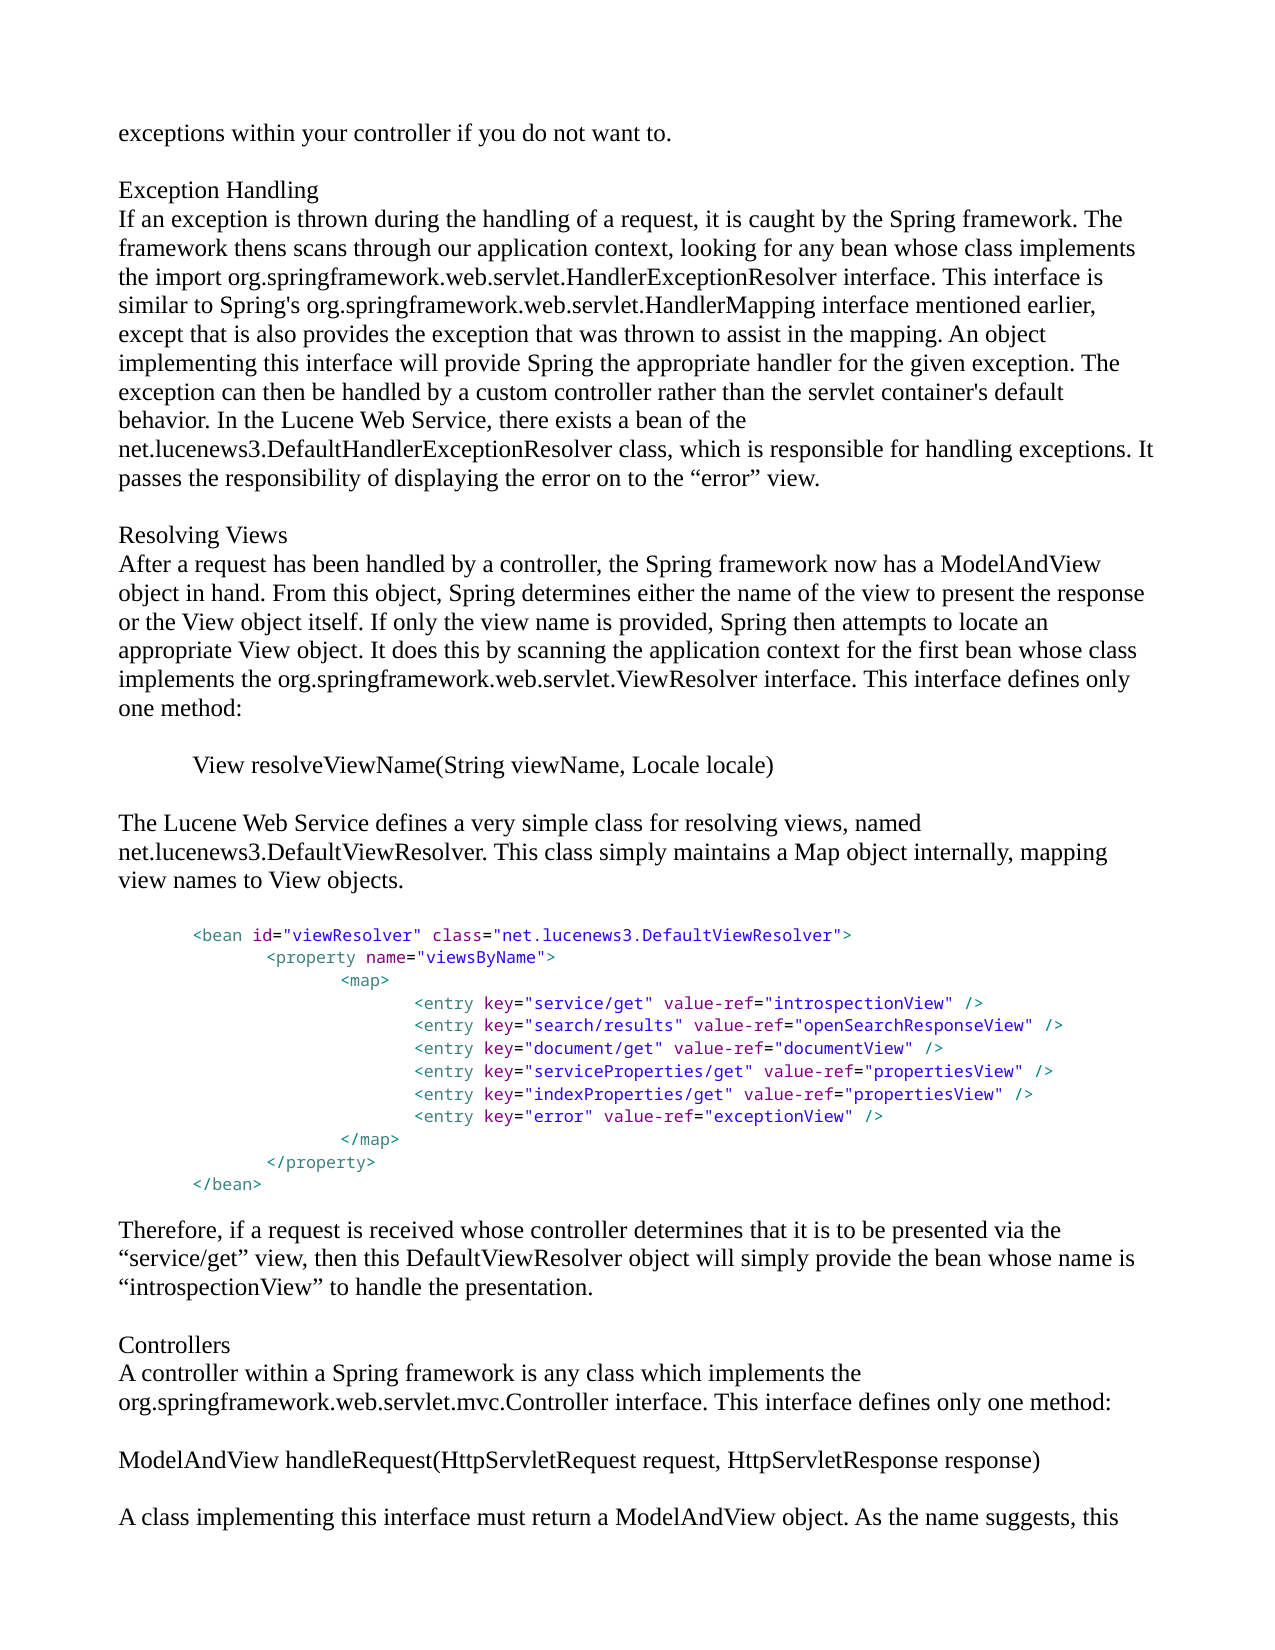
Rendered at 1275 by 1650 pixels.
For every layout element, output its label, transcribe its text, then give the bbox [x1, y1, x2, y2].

text <entry key="serviceProperties/get" value-ref="propertiesView" /> [118, 1059, 1157, 1082]
text <entry key="indexProperties/get" value-ref="propertiesView" /> [118, 1082, 1157, 1105]
text <entry key="service/get" value-ref="introspectionView" /> [118, 991, 1157, 1014]
text Resolving Views [118, 521, 1157, 549]
text If an exception is thrown during the handling of a request, it is caught by the Spring framework. The framework thens scans through our application context, looking for any bean whose class implements the import org.springframework.web.servlet.HandlerExceptionResolver interface. This interface is similar to Spring's org.springframework.web.servlet.HandlerMapping interface mentioned earlier, except that is also provides the exception that was thrown to assist in the mapping. An object implementing this interface will provide Spring the appropriate handler for the given exception. The exception can then be handled by a custom controller rather than the servlet container's default behavior. In the Lucene Web Service, there exists a bean of the net.lucenews3.DefaultHandlerExceptionResolver class, which is responsible for handling exceptions. It passes the responsibility of displaying the error on to the “error” view. [118, 204, 1157, 492]
text A class implementing this interface must return a ModelAndView object. As the name suggests, this [118, 1502, 1157, 1531]
text After a request has been handled by a controller, the Spring framework now has a ModelAndView object in hand. From this object, Spring determines either the name of the view to present the response or the View object itself. If only the view name is provided, Spring then attempts to locate an appropriate View object. It does this by scanning the application context for the first bean whose class implements the org.springframework.web.servlet.ViewResolver interface. This interface defines only one method: [118, 549, 1157, 722]
text Exception Handling [118, 176, 1157, 204]
text </property> [118, 1150, 1157, 1173]
text </bean> [118, 1173, 1157, 1196]
text <entry key="search/results" value-ref="openSearchResponseView" /> [118, 1014, 1157, 1037]
text The Lucene Web Service defines a very simple class for resolving views, named net.lucenews3.DefaultViewResolver. This class simply maintains a Map object internally, mapping view names to View objects. [118, 808, 1157, 894]
text A controller within a Spring framework is any class which implements the org.springframework.web.servlet.mvc.Controller interface. This interface defines only one method: [118, 1358, 1157, 1416]
text <map> [118, 968, 1157, 991]
text <entry key="document/get" value-ref="documentView" /> [118, 1037, 1157, 1059]
text <entry key="error" value-ref="exceptionView" /> [118, 1105, 1157, 1127]
text </map> [118, 1127, 1157, 1150]
text <property name="viewsByName"> [118, 946, 1157, 968]
text ModelAndView handleRequest(HttpServletRequest request, HttpServletResponse response) [118, 1445, 1157, 1473]
text Therefore, if a request is received whose controller determines that it is to be presented via the “service/get” view, then this DefaultViewResolver object will simply provide the bean whose name is “introspectionView” to handle the presentation. [118, 1215, 1157, 1301]
text View resolveViewName(String viewName, Locale locale) [118, 751, 1157, 779]
text exceptions within your controller if you do not want to. [118, 118, 1157, 147]
text Controllers [118, 1330, 1157, 1358]
text <bean id="viewResolver" class="net.lucenews3.DefaultViewResolver"> [118, 923, 1157, 946]
